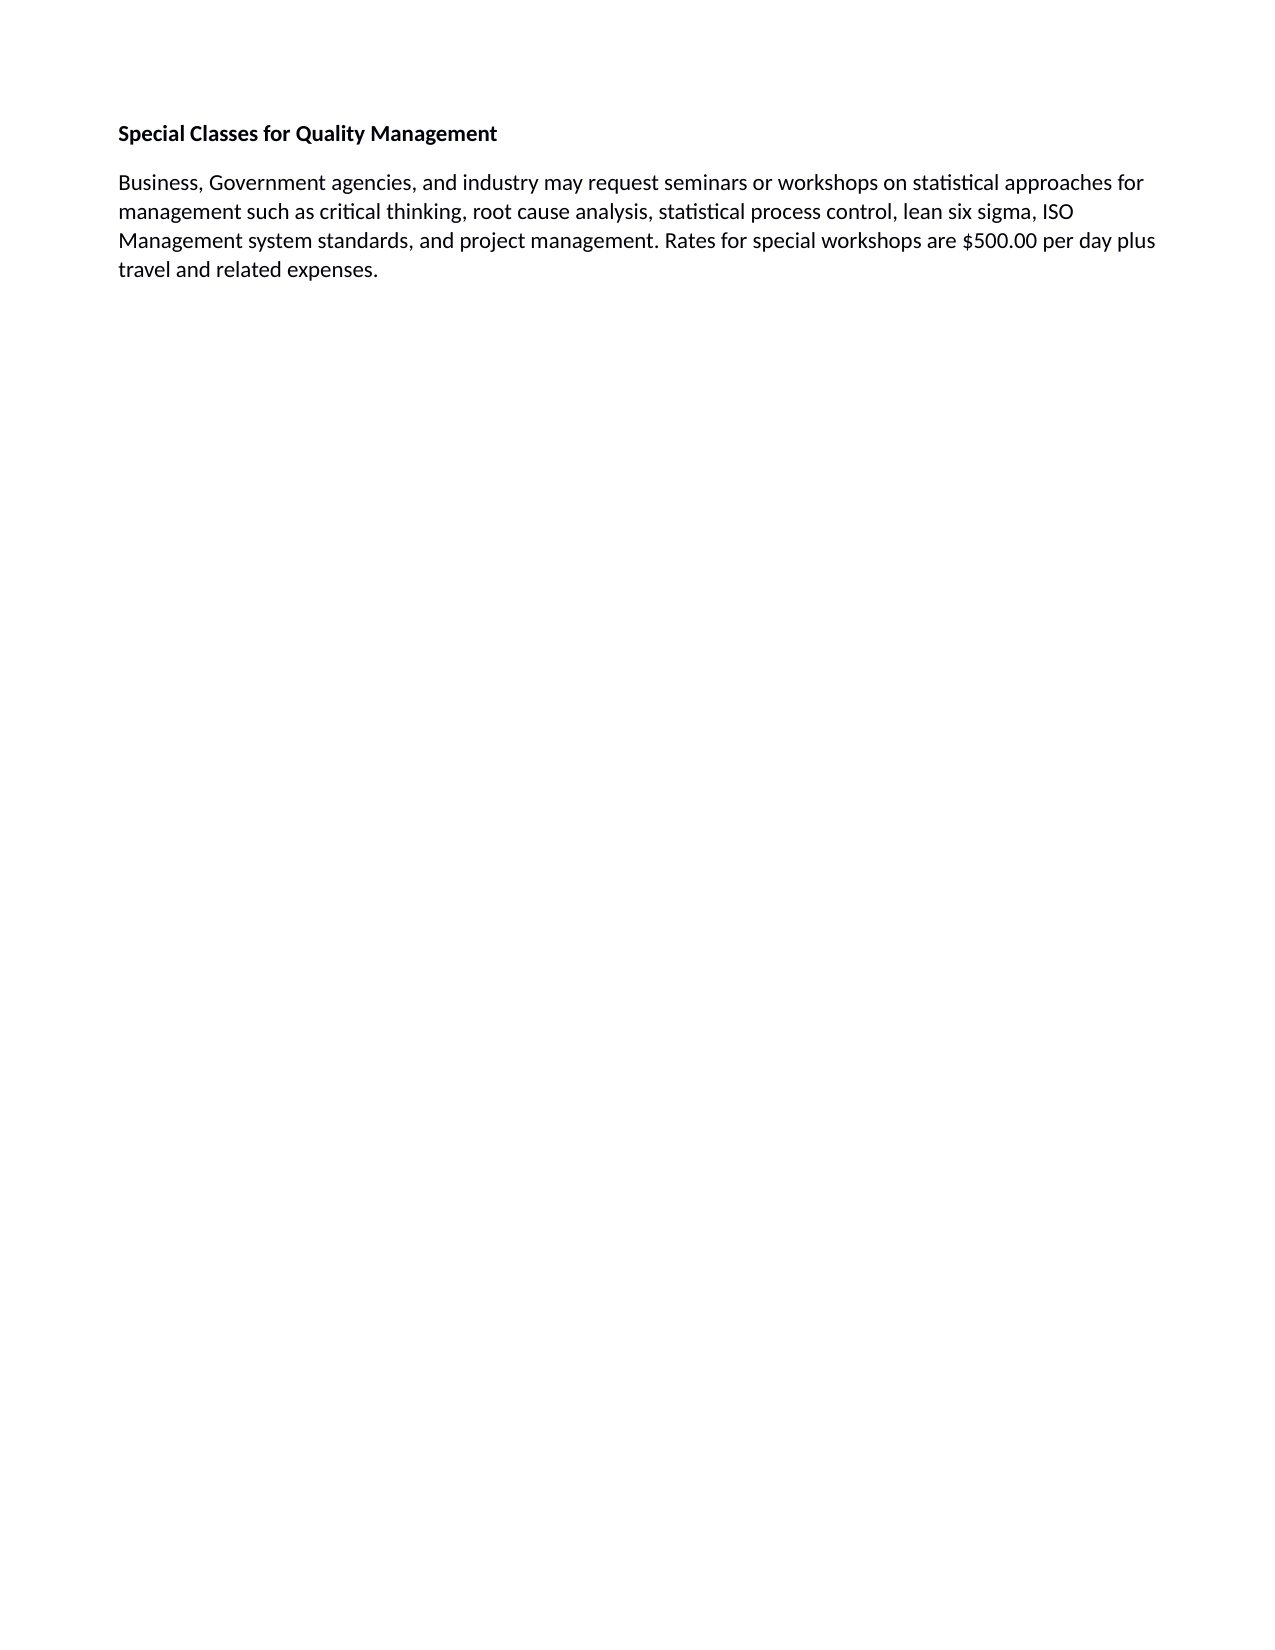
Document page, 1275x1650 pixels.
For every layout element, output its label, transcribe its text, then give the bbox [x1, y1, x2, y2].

text Business, Government agencies, and industry may request seminars or workshops on statistical approaches for management such as critical thinking, root cause analysis, statistical process control, lean six sigma, ISO Management system standards, and project management. Rates for special workshops are $500.00 per day plus travel and related expenses. [118, 168, 1157, 283]
text Special Classes for Quality Management [118, 118, 1157, 147]
